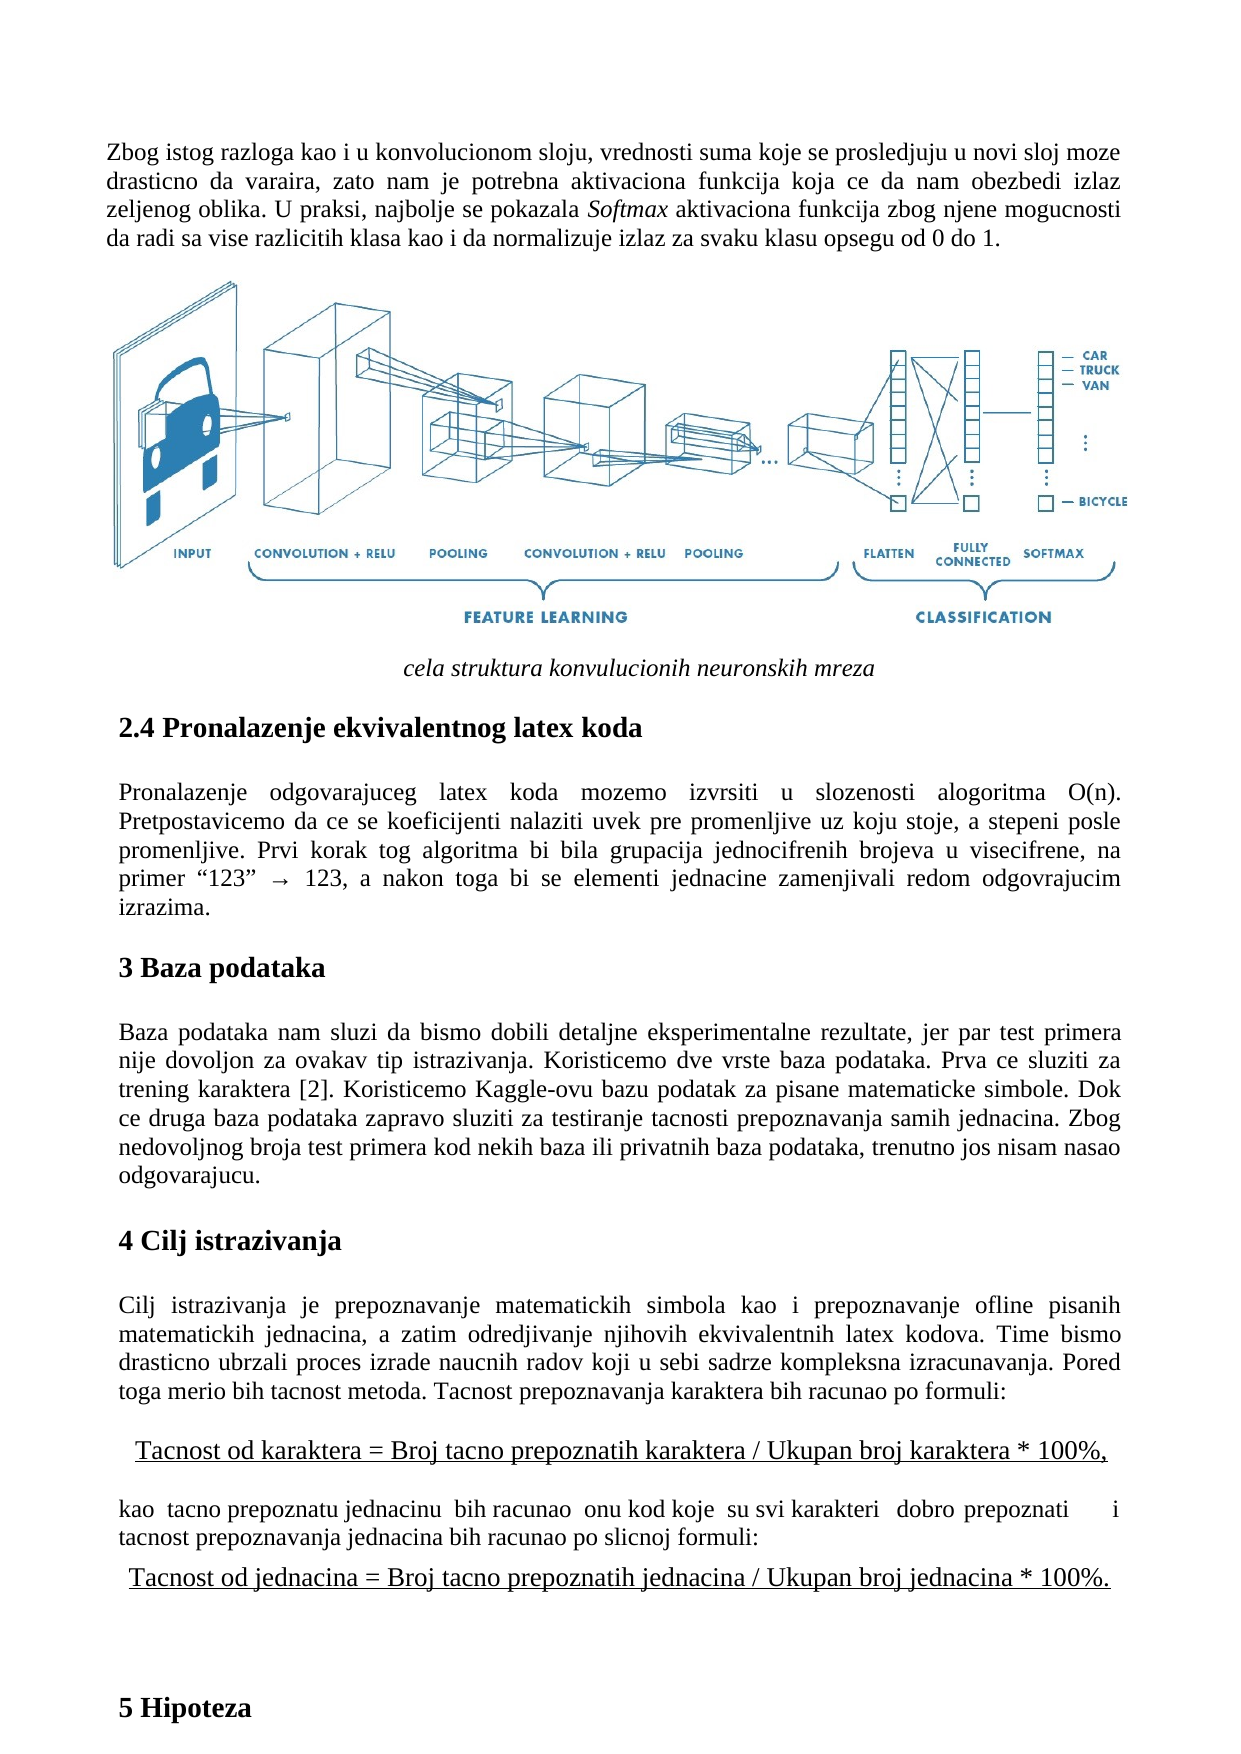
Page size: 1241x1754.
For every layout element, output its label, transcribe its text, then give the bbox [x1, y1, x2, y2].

text Cilj istrazivanja je prepoznavanje matematickih simbola kao i prepoznavanje ofline pisanih matematickih jednacina, a zatim odredjivanje njihovih ekvivalentnih latex kodova. Time bismo drasticno ubrzali proces izrade naucnih radov koji u sebi sadrze kompleksna izracunavanja. Pored toga merio bih tacnost metoda. Tacnost prepoznavanja karaktera bih racunao po formuli: [118, 1290, 1122, 1405]
text Tacnost od jednacina = Broj tacno prepoznatih jednacina / Ukupan broj jednacina * 100%. [118, 1561, 1121, 1592]
list 5 Hipoteza [118, 1691, 1134, 1724]
subtitle Baza podataka [118, 950, 1134, 983]
subtitle Pronalazenje ekvivalentnog latex koda [118, 710, 1134, 744]
subtitle Cilj istrazivanja [118, 1223, 1134, 1256]
text Zbog istog razloga kao i u konvolucionom sloju, vrednosti suma koje se prosledjuju u novi sloj moze drasticno da varaira, zato nam je potrebna aktivaciona funkcija koja ce da nam obezbedi izlaz zeljenog oblika. U praksi, najbolje se pokazala Softmax aktivaciona funkcija zbog njene mogucnosti da radi sa vise razlicitih klasa kao i da normalizuje izlaz za svaku klasu opsegu od 0 do 1. [106, 137, 1122, 252]
picture [112, 280, 1128, 624]
text cela struktura konvulucionih neuronskih mreza [106, 653, 1122, 681]
text Pronalazenje odgovarajuceg latex koda mozemo izvrsiti u slozenosti alogoritma O(n). Pretpostavicemo da ce se koeficijenti nalaziti uvek pre promenljive uz koju stoje, a stepeni posle promenljive. Prvi korak tog algoritma bi bila grupacija jednocifrenih brojeva u visecifrene, na primer “123” → 123, a nakon toga bi se elementi jednacine zamenjivali redom odgovrajucim izrazima. [118, 777, 1122, 921]
text kao tacno prepoznatu jednacinu bih racunao onu kod koje su svi karakteri dobro prepoznati i tacnost prepoznavanja jednacina bih racunao po slicnoj formuli: [118, 1494, 1121, 1551]
text Baza podataka nam sluzi da bismo dobili detaljne eksperimentalne rezultate, jer par test primera nije dovoljon za ovakav tip istrazivanja. Koristicemo dve vrste baza podataka. Prva ce sluziti za trening karaktera [2]. Koristicemo Kaggle-ovu bazu podatak za pisane matematicke simbole. Dok ce druga baza podataka zapravo sluziti za testiranje tacnosti prepoznavanja samih jednacina. Zbog nedovoljnog broja test primera kod nekih baza ili privatnih baza podataka, trenutno jos nisam nasao odgovarajucu. [118, 1017, 1122, 1189]
subtitle Tacnost od karaktera = Broj tacno prepoznatih karaktera / Ukupan broj karaktera * 100%, [135, 1434, 1134, 1465]
